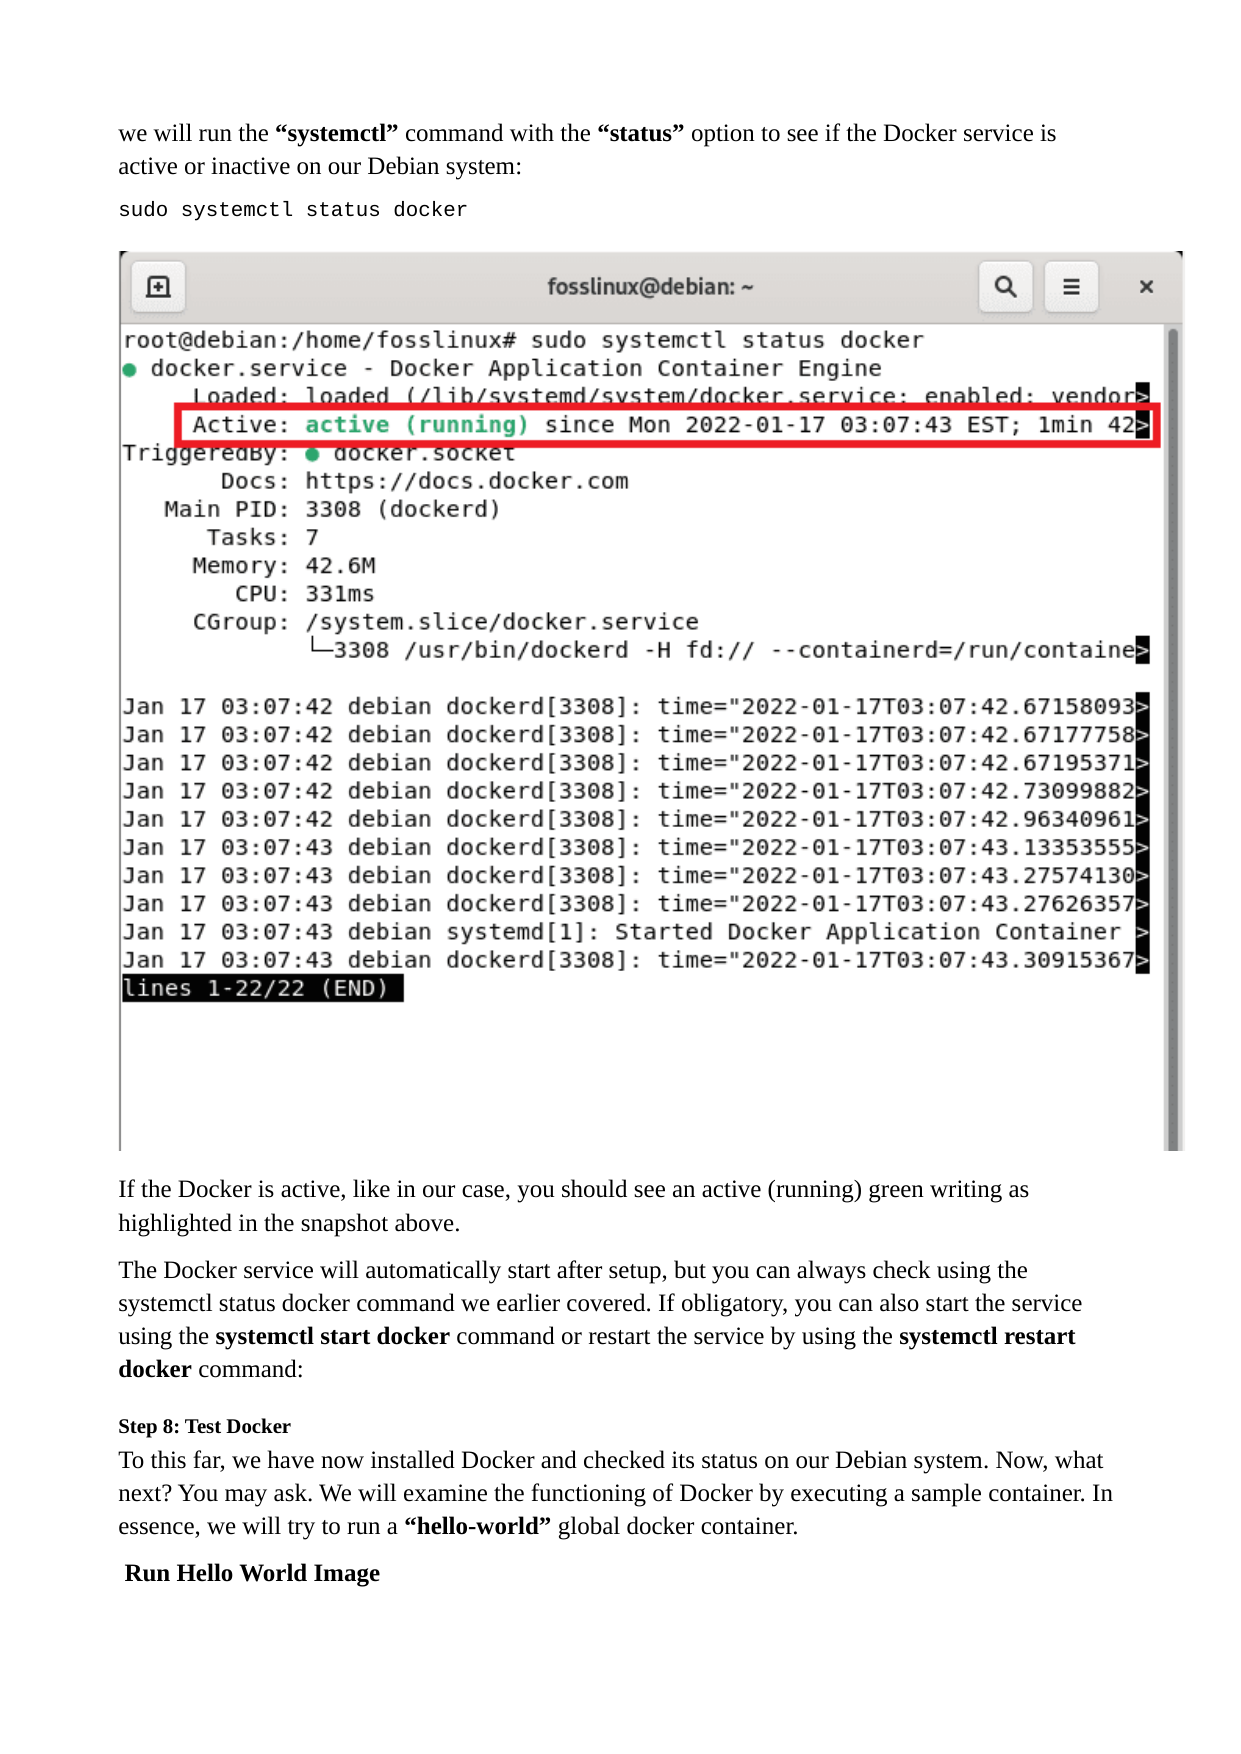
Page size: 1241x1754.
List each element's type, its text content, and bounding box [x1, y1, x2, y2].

subtitle Step 8: Test Docker [118, 1414, 1122, 1438]
text sudo systemctl status docker [118, 199, 1122, 222]
text Run Hello World Image [118, 1558, 1122, 1587]
picture [118, 251, 1186, 1151]
text If the Docker is active, like in our case, you should see an active (running) green writing as highlighted in the snapshot above. [118, 1174, 1122, 1236]
text To this far, we have now installed Docker and checked its status on our Debian system. Now, what next? You may ask. We will examine the functioning of Docker by executing a sample container. In essence, we will try to run a “hello-world” global docker container. [118, 1445, 1122, 1539]
text we will run the “systemctl” command with the “status” option to see if the Docker service is active or inactive on our Debian system: [118, 118, 1122, 180]
text The Docker service will automatically start after setup, but you can always check using the systemctl status docker command we earlier covered. If obligatory, you can also start the service using the systemctl start docker command or restart the service by using the systemctl restart docker command: [118, 1255, 1122, 1383]
